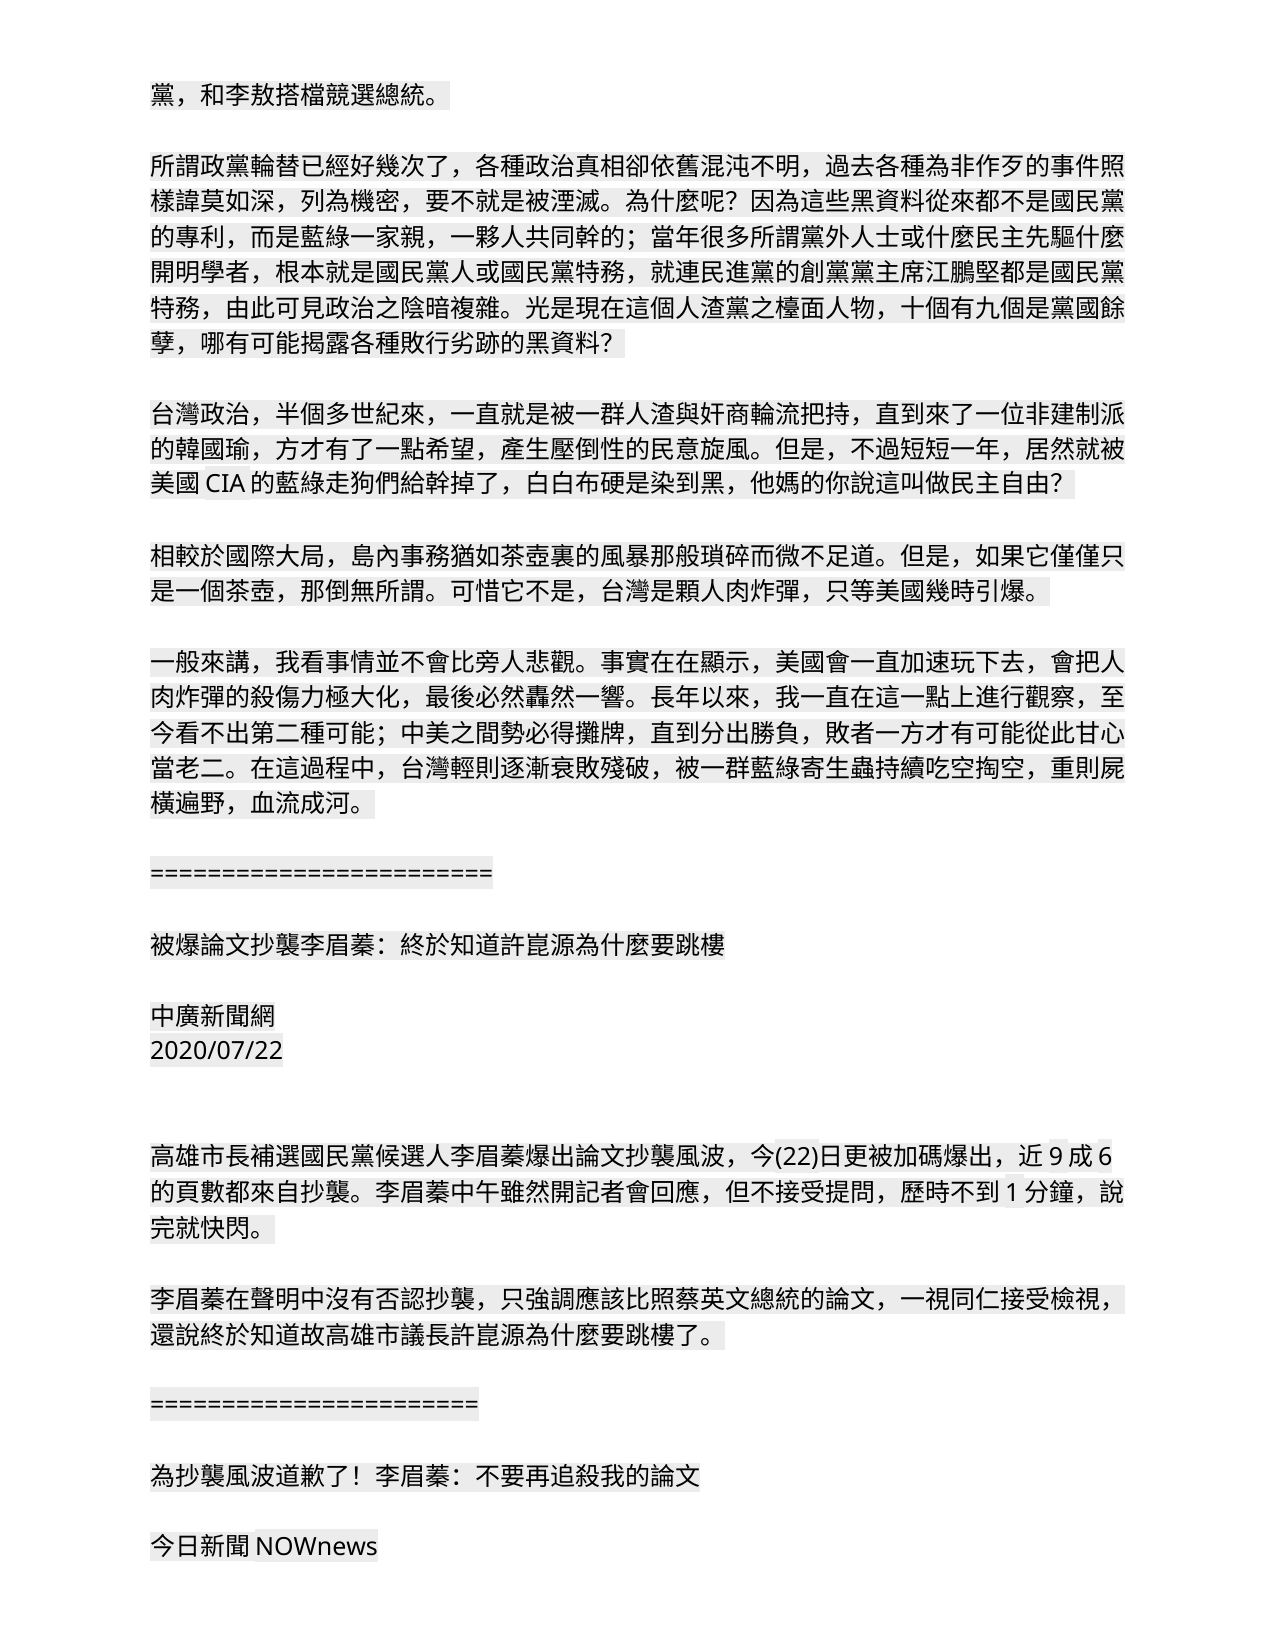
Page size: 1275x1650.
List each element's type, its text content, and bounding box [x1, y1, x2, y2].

text 卡韓政變 (254)：它媽的你說這叫做民主自由？ 陳真 2020. 07. 21. 這個李眉蓁很無恥，論文從頭到尾全部抄襲。坦承認錯就好，偏要瞎掰扯上許崑源，一副被迫害的模樣。這種 "人才"，不加入民進黨不會太可惜嗎？ 中山大學更無恥，從頭抄到尾抄襲叫做 "疏漏"？這應該追回學位才對，並追究其指導教授的責任。 最無恥的是蔡英文，弄個假學歷，居然欺騙社會三十幾年，而且死不認錯，一騙再騙，甚至還反過頭來控告那些揭發真相的人，並且居然把自己的升等論文資料全列為絕對機密，2049年12月31日才能解禁，真是非常荒唐無恥。 台灣的所謂民主自由，始終就是一場可笑齷齪的騙局與鬧劇，誰掌握大權，誰就為非作歹。你看，一個勤政親民內涵豐富清清白白乾乾淨淨不忘蒼生之苦的韓國瑜，卻被媒體無中生有全面造謠抹黑一兩年，醜化得臭不可聞，而主導抹黑之藍綠歹徒及郭台銘之流，卻是真正臭不可聞的政治人渣與奸商。你說他媽的這叫做民主自由？ 你看，一個所謂 "總統"，一個不學無術的舊國民黨黨國餘孽，居然學歷造假行騙數十年，媒體有報導嗎？不但不報，反而一整年每天抹黑韓國瑜碩士學歷好可笑哦，英文講不好哦，是個草包哦。你說他媽的這叫做民主自由？ 你知道為什麼連藍營也裝做不知道蔡英文學歷造假嗎？因為當年就是國民黨高層幫她 "塞進" 國民黨黨校政治大學任教，幫她穿針引線的就是當年同樣不學無術論文抄襲的學界第一大紅人馮滬祥，東海哲學系系主任，國民黨當年權傾一時的學閥，蔣經國的祕書。它媽的那個如果也叫學者，只要識字的都可以算是學者了。 當年學界很流行 "三民主義研究"，到處都是所謂研究三民主義的系所與學者，非常火紅，權力一把抓，整個學界一片藍通通，就跟現在學界一片綠油油一樣，連什麼研究大腸花都能講得好像是一門學問似的，極端抬舉所謂本土研究，為政治服務，另外還有一大堆什麼新南向研究，它媽的連精神醫學也充滿這樣一股歪風，每天新南向新南向，所謂 "專科醫師繼續教育學分試題" 居然每次都考一些什麼柬埔寨或印尼從哪一年開始有精神科之類的鳥學問。 回到這位馮滬祥，不學無術，人品不端，前幾年居然性侵家中菲傭，事後還反咬對方一口。後來，證據確鑿被抓去關，關沒兩天竟然就保外就醫，放出來了。想要知道蔡英文假學歷的事，去問馮滬祥最清楚。這位當年的黨國學界紅人，後來離開國民黨，2000年代表新黨，和李敖搭檔競選總統。 所謂政黨輪替已經好幾次了，各種政治真相卻依舊混沌不明，過去各種為非作歹的事件照樣諱莫如深，列為機密，要不就是被湮滅。為什麼呢？因為這些黑資料從來都不是國民黨的專利，而是藍綠一家親，一夥人共同幹的；當年很多所謂黨外人士或什麼民主先驅什麼開明學者，根本就是國民黨人或國民黨特務，就連民進黨的創黨黨主席江鵬堅都是國民黨特務，由此可見政治之陰暗複雜。光是現在這個人渣黨之檯面人物，十個有九個是黨國餘孽，哪有可能揭露各種敗行劣跡的黑資料？ 台灣政治，半個多世紀來，一直就是被一群人渣與奸商輪流把持，直到來了一位非建制派的韓國瑜，方才有了一點希望，產生壓倒性的民意旋風。但是，不過短短一年，居然就被美國CIA的藍綠走狗們給幹掉了，白白布硬是染到黑，他媽的你說這叫做民主自由？ 相較於國際大局，島內事務猶如茶壺裏的風暴那般瑣碎而微不足道。但是，如果它僅僅只是一個茶壺，那倒無所謂。可惜它不是，台灣是顆人肉炸彈，只等美國幾時引爆。 一般來講，我看事情並不會比旁人悲觀。事實在在顯示，美國會一直加速玩下去，會把人肉炸彈的殺傷力極大化，最後必然轟然一響。長年以來，我一直在這一點上進行觀察，至今看不出第二種可能；中美之間勢必得攤牌，直到分出勝負，敗者一方才有可能從此甘心當老二。在這過程中，台灣輕則逐漸衰敗殘破，被一群藍綠寄生蟲持續吃空掏空，重則屍橫遍野，血流成河。 ======================== 被爆論文抄襲李眉蓁：終於知道許崑源為什麼要跳樓 中廣新聞網 2020/07/22 高雄市長補選國民黨候選人李眉蓁爆出論文抄襲風波，今(22)日更被加碼爆出，近9成6的頁數都來自抄襲。李眉蓁中午雖然開記者會回應，但不接受提問，歷時不到1分鐘，說完就快閃。 李眉蓁在聲明中沒有否認抄襲，只強調應該比照蔡英文總統的論文，一視同仁接受檢視，還說終於知道故高雄市議長許崑源為什麼要跳樓了。 ======================= 為抄襲風波道歉了！李眉蓁：不要再追殺我的論文 今日新聞NOWnews 記者鄭婷襄/高雄報導 2020年7月22日 國民黨高雄市長候選人李眉蓁今（22）日再傳出論文抄襲風波。李眉蓁表示，她是一個新人，現在面對這麼大場的選舉，有時候回答上沒有很完善非常抱歉，希望大家回歸到她在對市政、對現在選市長的關注，不要再對她的論文追殺。 李眉蓁認為，這一場很明顯的就是選舉操作，那希望之後選完大家來檢視，希望是不分藍、綠所有的政治人物，大家一視同仁的檢視，可是不要是因為選舉的操作，這很明顯就是一個選舉的操作；而針對中山大學回應新聞稿指出，指導教授沒能察覺這篇論文的「疏漏」，未來會加強規範，李眉蓁則表示：「尊重學校的審查結果」。 [150, 75, 1125, 1562]
